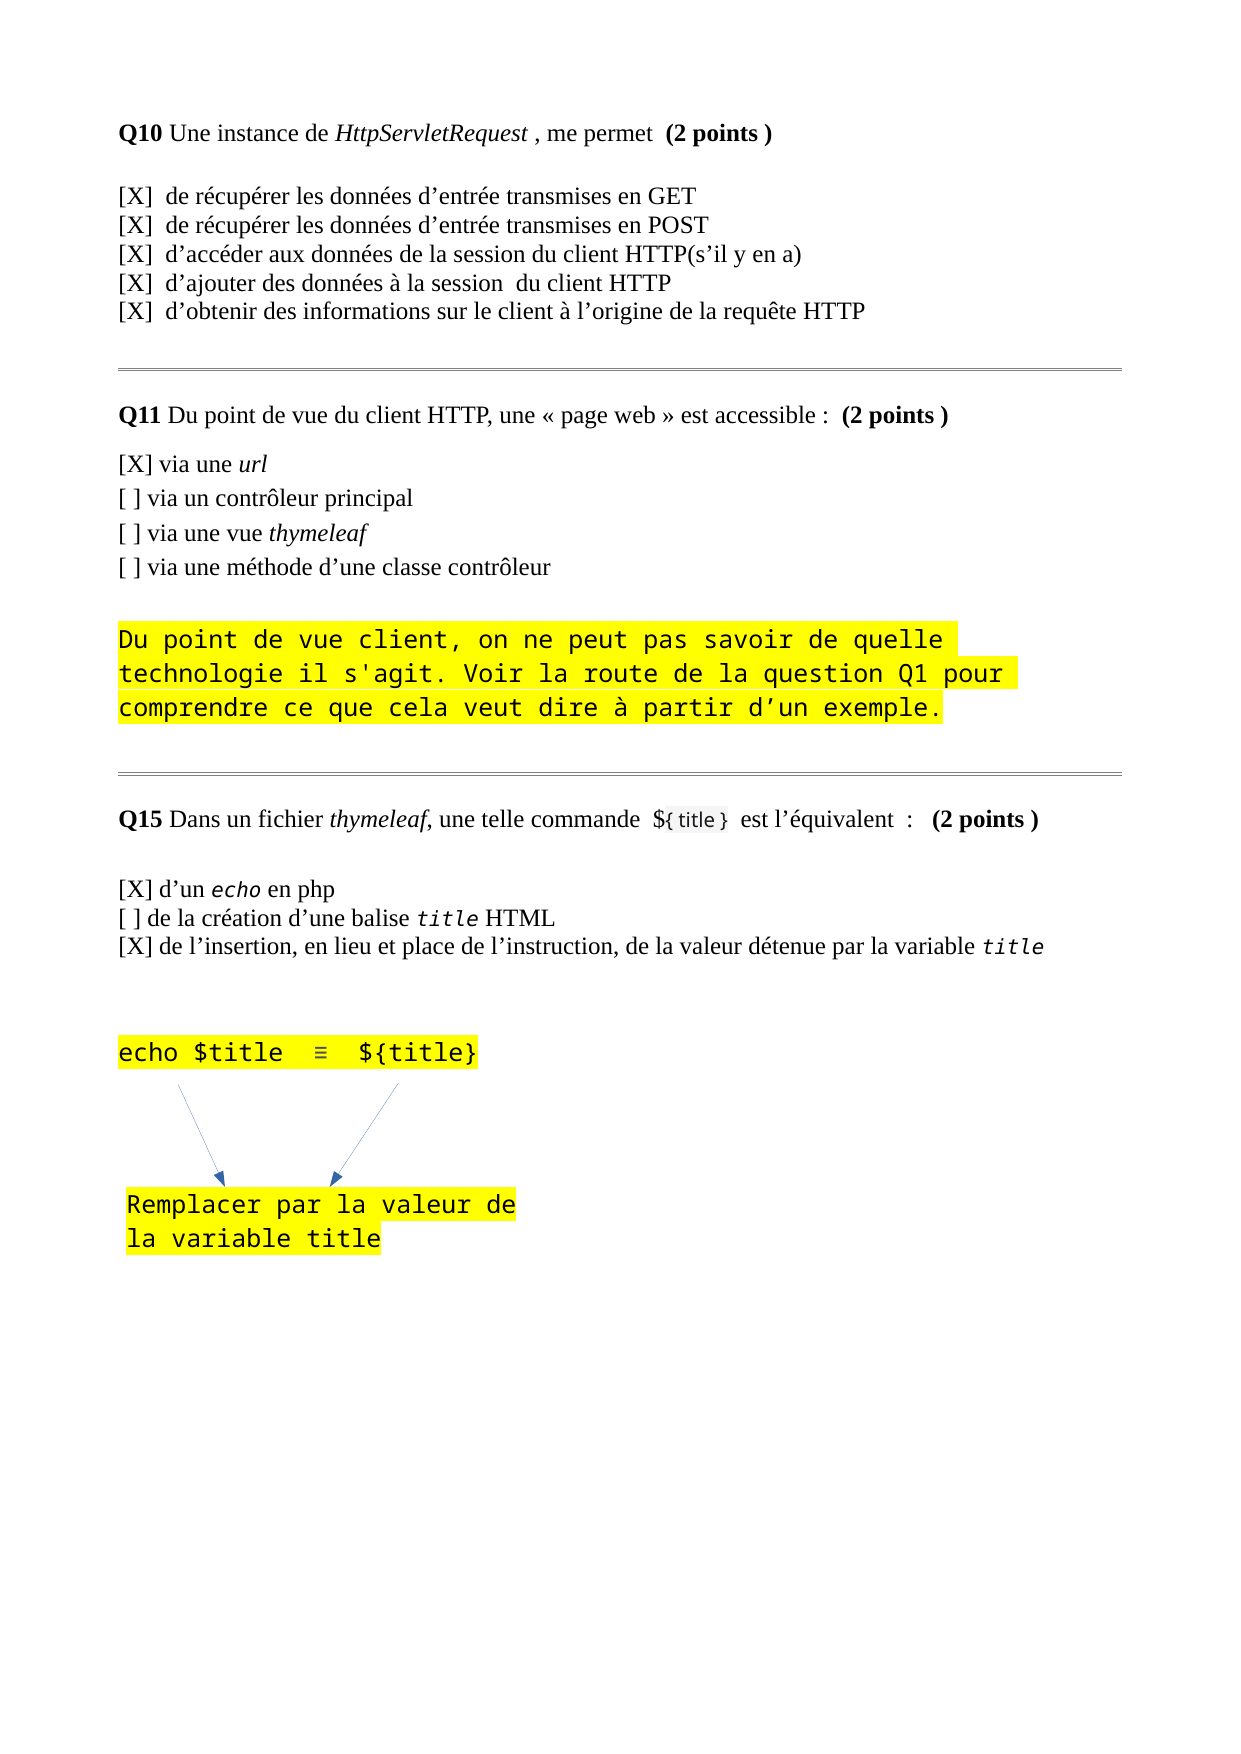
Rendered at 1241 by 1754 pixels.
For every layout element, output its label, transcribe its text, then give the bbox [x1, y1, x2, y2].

text [ ] via une vue thymeleaf [118, 518, 1122, 547]
text [ ] via un contrôleur principal [118, 483, 1122, 512]
text [X] d’accéder aux données de la session du client HTTP(s’il y en a) [118, 239, 1122, 268]
text [X] d’obtenir des informations sur le client à l’origine de la requête HTTP [118, 296, 1122, 325]
text [ ] via une méthode d’une classe contrôleur [118, 552, 1122, 581]
text Q10 Une instance de HttpServletRequest , me permet (2 points ) [118, 118, 1122, 147]
text [X] de l’insertion, en lieu et place de l’instruction, de la valeur détenue par la variable title [118, 931, 1122, 960]
text [X] de récupérer les données d’entrée transmises en GET [118, 181, 1122, 210]
text Q15 Dans un fichier thymeleaf, une telle commande ${ title } est l’équivalent : (2 points ) [118, 804, 1122, 833]
text [X] de récupérer les données d’entrée transmises en POST [118, 210, 1122, 239]
text [X] d’un echo en php [118, 874, 1122, 903]
text [ ] de la création d’une balise title HTML [118, 903, 1122, 931]
text echo $title ≡ ${title} [118, 1035, 1122, 1069]
text Du point de vue client, on ne peut pas savoir de quelle technologie il s'agit. Voir la route de la question Q1 pour comprendre ce que cela veut dire à partir d’un exemple. [118, 621, 1122, 724]
text [X] d’ajouter des données à la session du client HTTP [118, 268, 1122, 296]
text [X] via une url [118, 449, 1122, 478]
text Q11 Du point de vue du client HTTP, une « page web » est accessible : (2 points ) [118, 400, 1122, 429]
